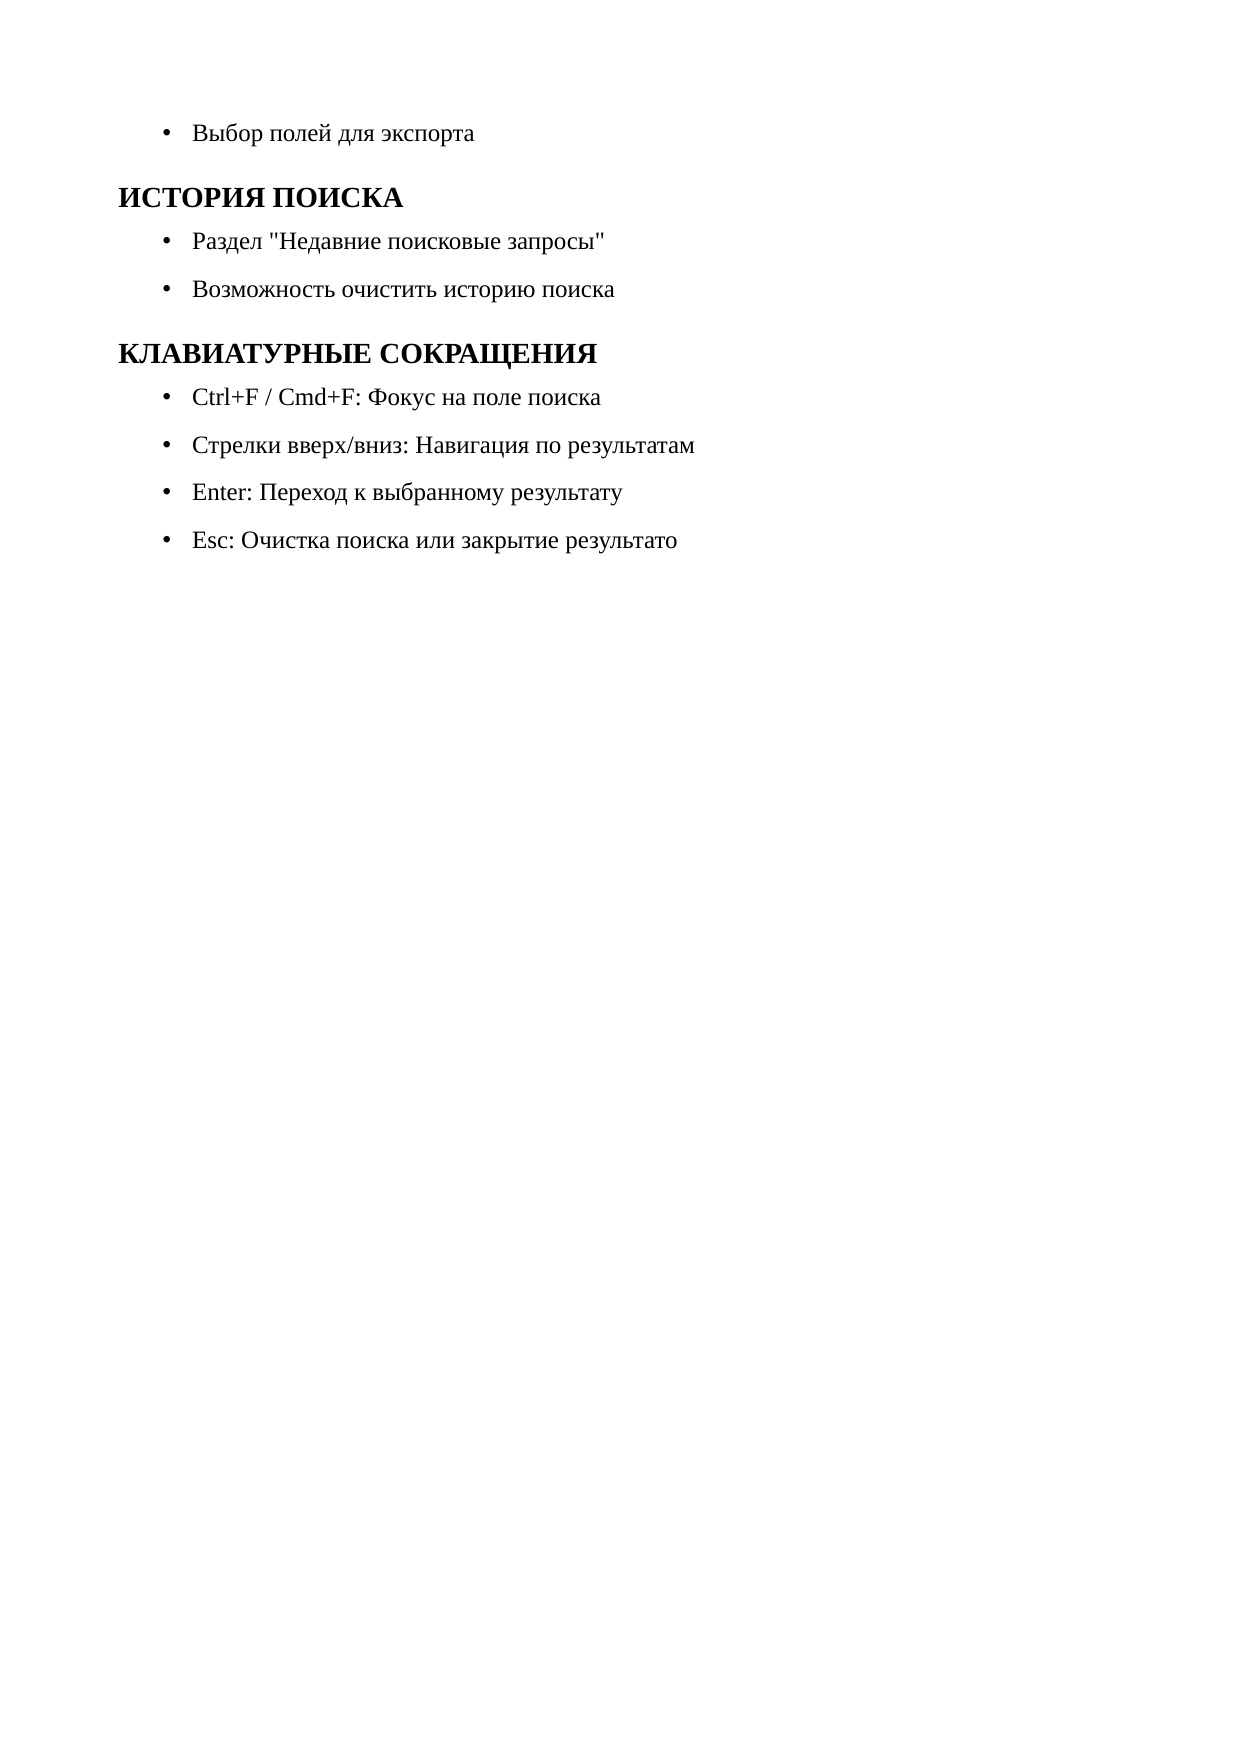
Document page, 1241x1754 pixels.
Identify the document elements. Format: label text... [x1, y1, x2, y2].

subtitle ИСТОРИЯ ПОИСКА [118, 180, 1122, 214]
list Enter: Переход к выбранному результату [162, 477, 1122, 506]
list Раздел "Недавние поисковые запросы" [162, 226, 1122, 255]
list Esc: Очистка поиска или закрытие результато [162, 525, 1122, 554]
list Возможность очистить историю поиска [162, 274, 1122, 303]
list Стрелки вверх/вниз: Навигация по результатам [162, 430, 1122, 458]
subtitle КЛАВИАТУРНЫЕ СОКРАЩЕНИЯ [118, 336, 1122, 370]
list Ctrl+F / Cmd+F: Фокус на поле поиска [162, 382, 1122, 411]
list Выбор полей для экспорта [162, 118, 1122, 147]
